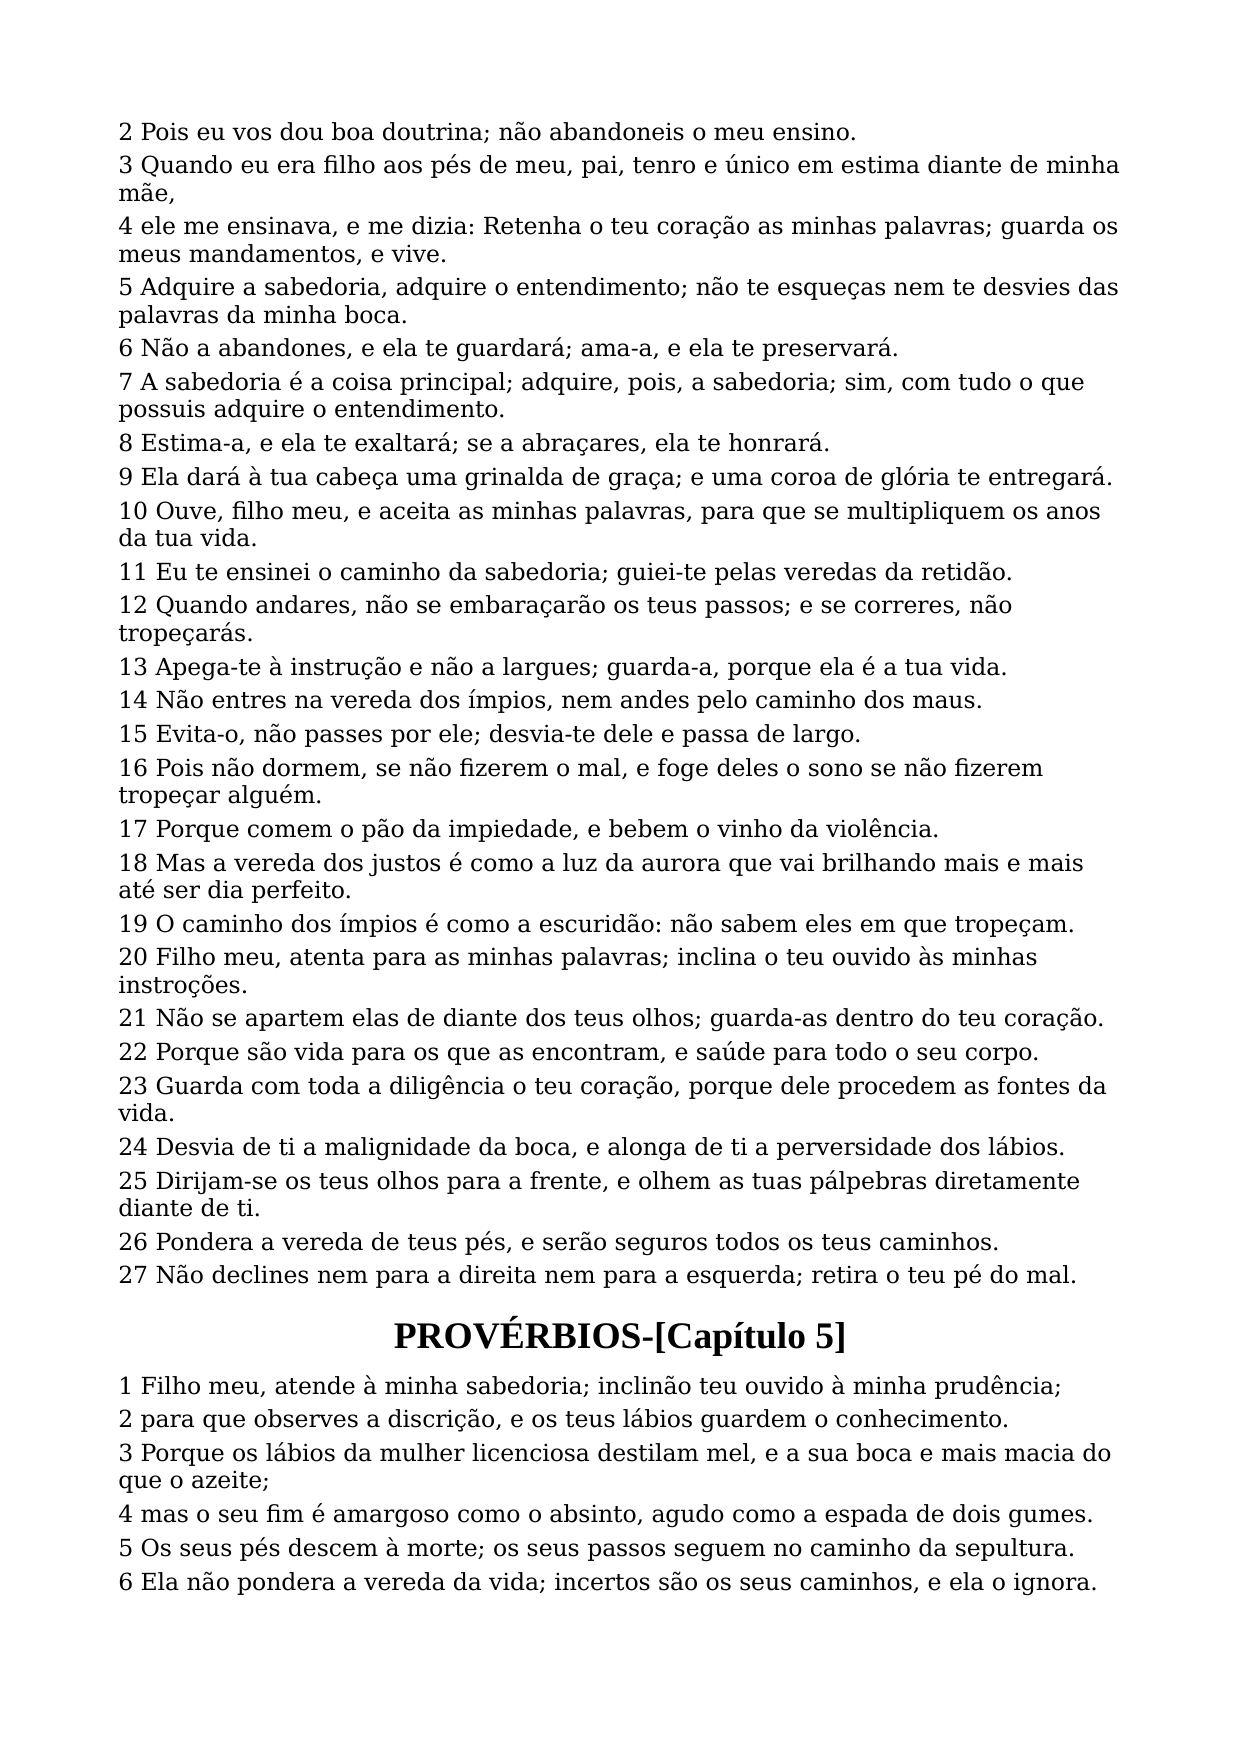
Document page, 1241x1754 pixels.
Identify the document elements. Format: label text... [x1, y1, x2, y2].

text 22 Porque são vida para os que as encontram, e saúde para todo o seu corpo. [118, 1039, 1122, 1066]
text 24 Desvia de ti a malignidade da boca, e alonga de ti a perversidade dos lábios. [118, 1133, 1122, 1161]
text 1 Filho meu, atende à minha sabedoria; inclinão teu ouvido à minha prudência; [118, 1372, 1122, 1399]
text 7 A sabedoria é a coisa principal; adquire, pois, a sabedoria; sim, com tudo o que possuis adquire o entendimento. [118, 369, 1122, 423]
text 17 Porque comem o pão da impiedade, e bebem o vinho da violência. [118, 815, 1122, 843]
text 25 Dirijam-se os teus olhos para a frente, e olhem as tuas pálpebras diretamente diante de ti. [118, 1167, 1122, 1222]
subtitle PROVÉRBIOS-[Capítulo 5] [118, 1313, 1122, 1357]
text 4 ele me ensinava, e me dizia: Retenha o teu coração as minhas palavras; guarda os meus mandamentos, e vive. [118, 213, 1122, 267]
text 10 Ouve, filho meu, e aceita as minhas palavras, para que se multipliquem os anos da tua vida. [118, 497, 1122, 552]
text 3 Quando eu era filho aos pés de meu, pai, tenro e único em estima diante de minha mãe, [118, 152, 1122, 206]
text 12 Quando andares, não se embaraçarão os teus passos; e se correres, não tropeçarás. [118, 592, 1122, 647]
text 4 mas o seu fim é amargoso como o absinto, agudo como a espada de dois gumes. [118, 1501, 1122, 1528]
text 6 Ela não pondera a vereda da vida; incertos são os seus caminhos, e ela o ignora. [118, 1568, 1122, 1596]
text 11 Eu te ensinei o caminho da sabedoria; guiei-te pelas veredas da retidão. [118, 558, 1122, 586]
text 5 Os seus pés descem à morte; os seus passos seguem no caminho da sepultura. [118, 1534, 1122, 1562]
text 9 Ela dará à tua cabeça uma grinalda de graça; e uma coroa de glória te entregará. [118, 463, 1122, 491]
text 18 Mas a vereda dos justos é como a luz da aurora que vai brilhando mais e mais até ser dia perfeito. [118, 849, 1122, 904]
text 5 Adquire a sabedoria, adquire o entendimento; não te esqueças nem te desvies das palavras da minha boca. [118, 274, 1122, 328]
text 2 para que observes a discrição, e os teus lábios guardem o conhecimento. [118, 1406, 1122, 1433]
text 3 Porque os lábios da mulher licenciosa destilam mel, e a sua boca e mais macia do que o azeite; [118, 1440, 1122, 1494]
text 21 Não se apartem elas de diante dos teus olhos; guarda-as dentro do teu coração. [118, 1005, 1122, 1032]
text 26 Pondera a vereda de teus pés, e serão seguros todos os teus caminhos. [118, 1228, 1122, 1256]
text 19 O caminho dos ímpios é como a escuridão: não sabem eles em que tropeçam. [118, 910, 1122, 937]
text 2 Pois eu vos dou boa doutrina; não abandoneis o meu ensino. [118, 118, 1122, 145]
text 20 Filho meu, atenta para as minhas palavras; inclina o teu ouvido às minhas instroções. [118, 944, 1122, 998]
text 27 Não declines nem para a direita nem para a esquerda; retira o teu pé do mal. [118, 1262, 1122, 1289]
text 16 Pois não dormem, se não fizerem o mal, e foge deles o sono se não fizerem tropeçar alguém. [118, 754, 1122, 809]
text 6 Não a abandones, e ela te guardará; ama-a, e ela te preservará. [118, 335, 1122, 362]
text 14 Não entres na vereda dos ímpios, nem andes pelo caminho dos maus. [118, 687, 1122, 714]
text 8 Estima-a, e ela te exaltará; se a abraçares, ela te honrará. [118, 430, 1122, 457]
text 15 Evita-o, não passes por ele; desvia-te dele e passa de largo. [118, 721, 1122, 748]
text 23 Guarda com toda a diligência o teu coração, porque dele procedem as fontes da vida. [118, 1072, 1122, 1127]
text 13 Apega-te à instrução e não a largues; guarda-a, porque ela é a tua vida. [118, 653, 1122, 680]
